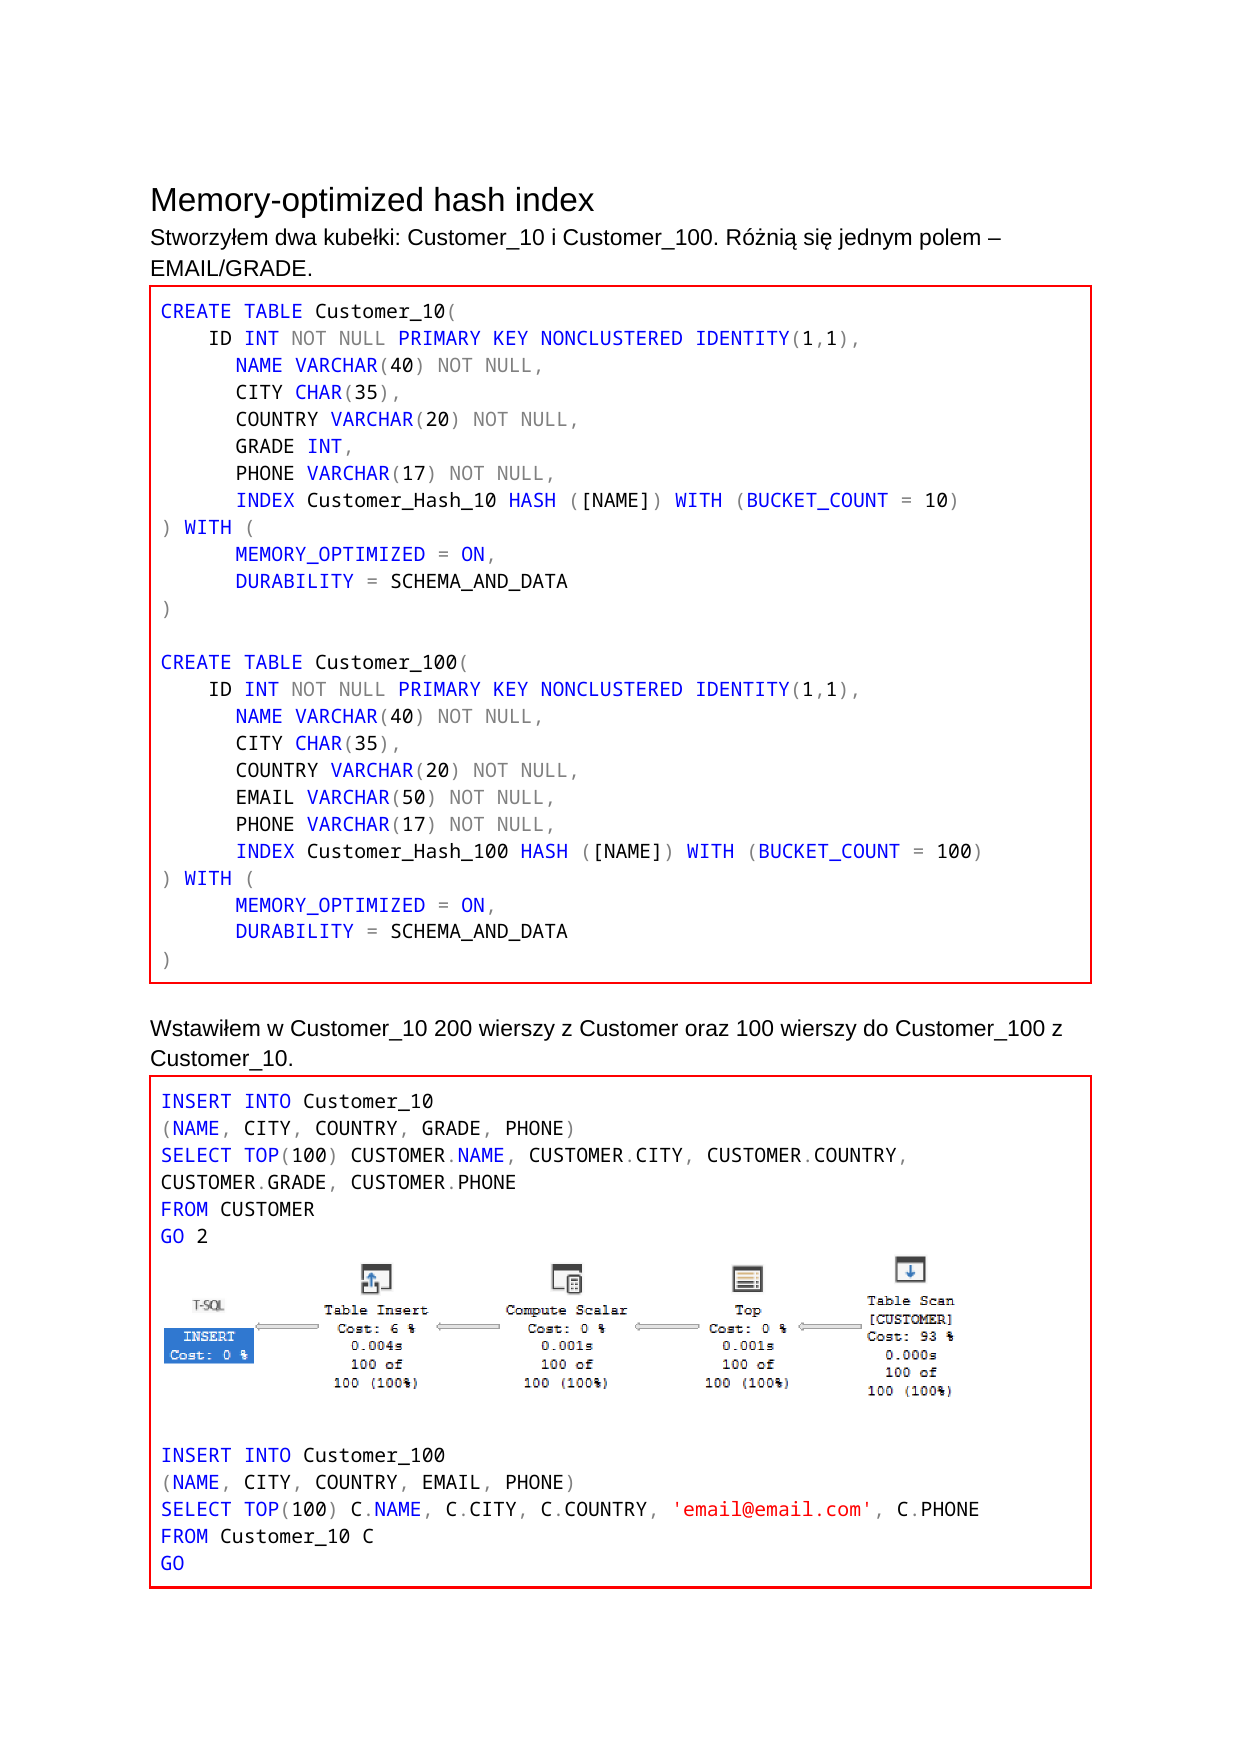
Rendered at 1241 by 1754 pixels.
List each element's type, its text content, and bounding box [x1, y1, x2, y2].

table_header INSERT INTO Customer_10 (NAME, CITY, COUNTRY, GRADE, PHONE) SELECT TOP(100) CUSTOMER.NAME, CUSTOMER.CITY, CUSTOMER.COUNTRY, CUSTOMER.GRADE, CUSTOMER.PHONE FROM CUSTOMER GO 2 INSERT INTO Customer_100 (NAME, CITY, COUNTRY, EMAIL, PHONE) SELECT TOP(100) C.NAME, C.CITY, C.COUNTRY, 'email@email.com', C.PHONE FROM Customer_10 C GO [151, 1077, 1090, 1586]
table_header CREATE TABLE Customer_10( ID INT NOT NULL PRIMARY KEY NONCLUSTERED IDENTITY(1,1), NAME VARCHAR(40) NOT NULL, CITY CHAR(35), COUNTRY VARCHAR(20) NOT NULL, GRADE INT, PHONE VARCHAR(17) NOT NULL, INDEX Customer_Hash_10 HASH ([NAME]) WITH (BUCKET_COUNT = 10) ) WITH ( MEMORY_OPTIMIZED = ON, DURABILITY = SCHEMA_AND_DATA ) CREATE TABLE Customer_100( ID INT NOT NULL PRIMARY KEY NONCLUSTERED IDENTITY(1,1), NAME VARCHAR(40) NOT NULL, CITY CHAR(35), COUNTRY VARCHAR(20) NOT NULL, EMAIL VARCHAR(50) NOT NULL, PHONE VARCHAR(17) NOT NULL, INDEX Customer_Hash_100 HASH ([NAME]) WITH (BUCKET_COUNT = 100) ) WITH ( MEMORY_OPTIMIZED = ON, DURABILITY = SCHEMA_AND_DATA ) [151, 287, 1090, 982]
text Wstawiłem w Customer_10 200 wierszy z Customer oraz 100 wierszy do Customer_100 z Customer_10. [150, 1014, 1090, 1071]
text Memory-optimized hash index [150, 180, 1090, 219]
text Stworzyłem dwa kubełki: Customer_10 i Customer_100. Różnią się jednym polem – EMAIL/GRADE. [150, 224, 1090, 281]
